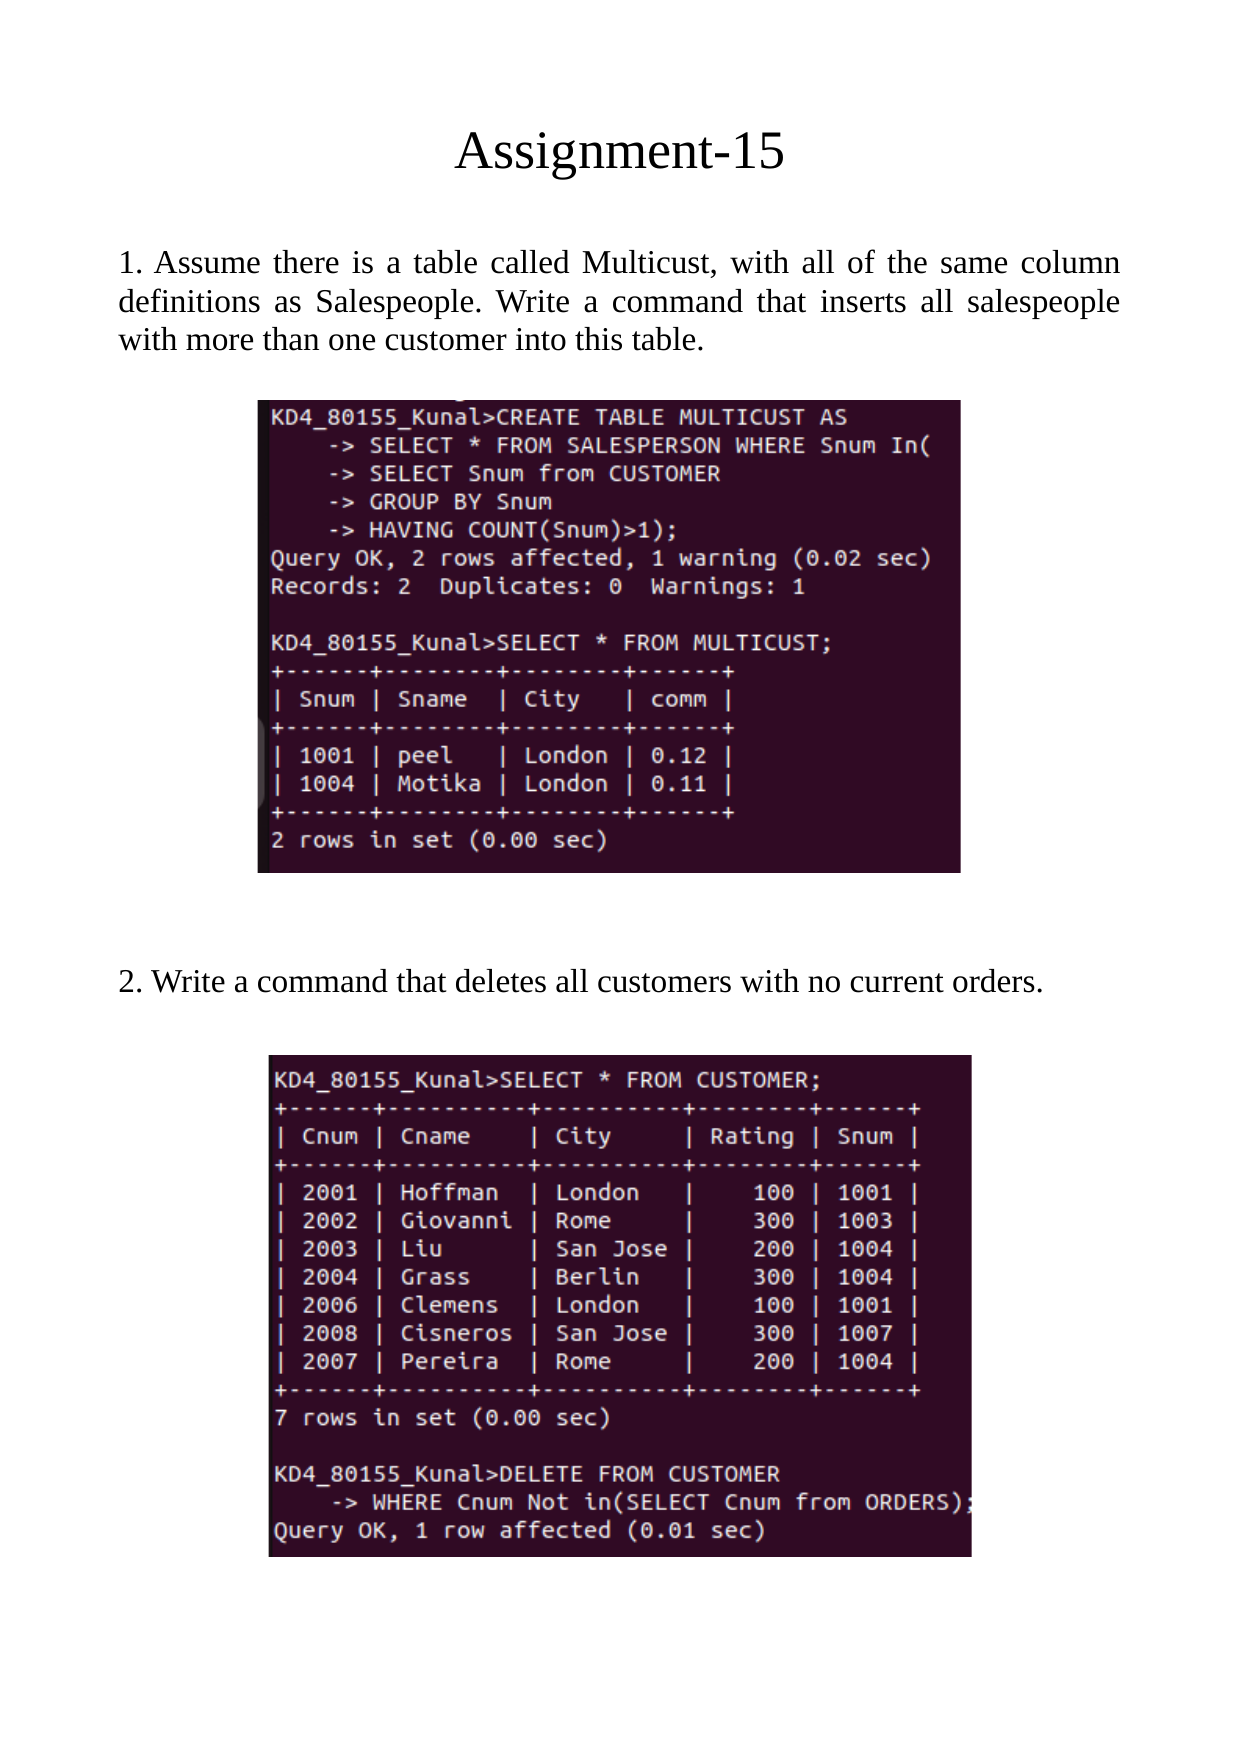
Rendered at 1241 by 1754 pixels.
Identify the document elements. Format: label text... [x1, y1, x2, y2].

picture [257, 400, 961, 873]
text Assignment-15 [118, 118, 1122, 180]
text 2. Write a command that deletes all customers with no current orders. [118, 961, 1122, 1000]
picture [268, 1055, 972, 1557]
text 1. Assume there is a table called Multicust, with all of the same column definitions as Salespeople. Write a command that inserts all salespeople with more than one customer into this table. [118, 243, 1122, 358]
